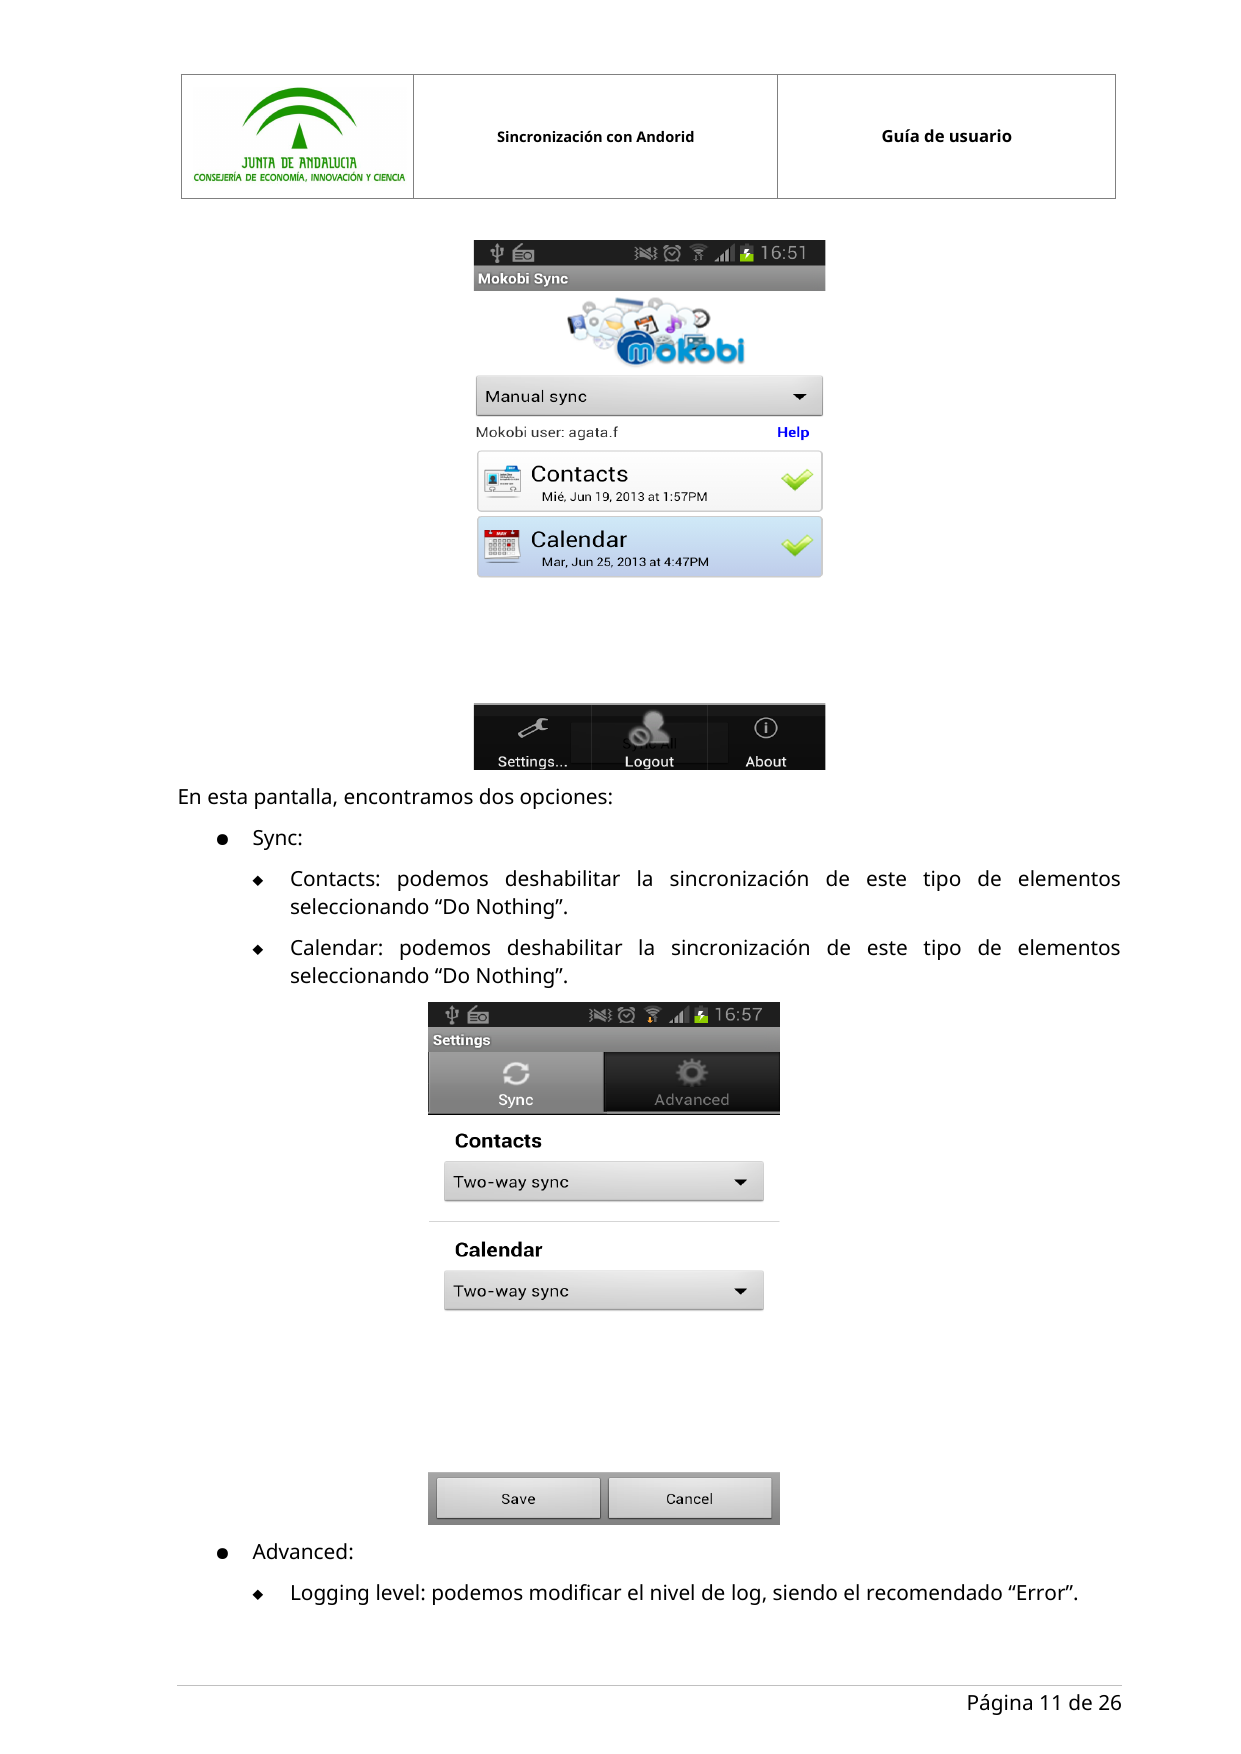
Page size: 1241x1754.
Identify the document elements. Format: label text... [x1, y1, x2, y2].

text En esta pantalla, encontramos dos opciones: [177, 782, 1122, 810]
list Sync: [215, 823, 1122, 851]
picture [473, 240, 826, 770]
picture [192, 87, 407, 186]
list Advanced: [215, 1537, 1122, 1566]
list Calendar: podemos deshabilitar la sincronización de este tipo de elementos seleccionando “Do Nothing”. [252, 933, 1122, 990]
list Contacts: podemos deshabilitar la sincronización de este tipo de elementos seleccionando “Do Nothing”. [252, 864, 1122, 921]
list Logging level: podemos modificar el nivel de log, siendo el recomendado “Error”. [252, 1578, 1122, 1607]
picture [428, 1002, 780, 1525]
